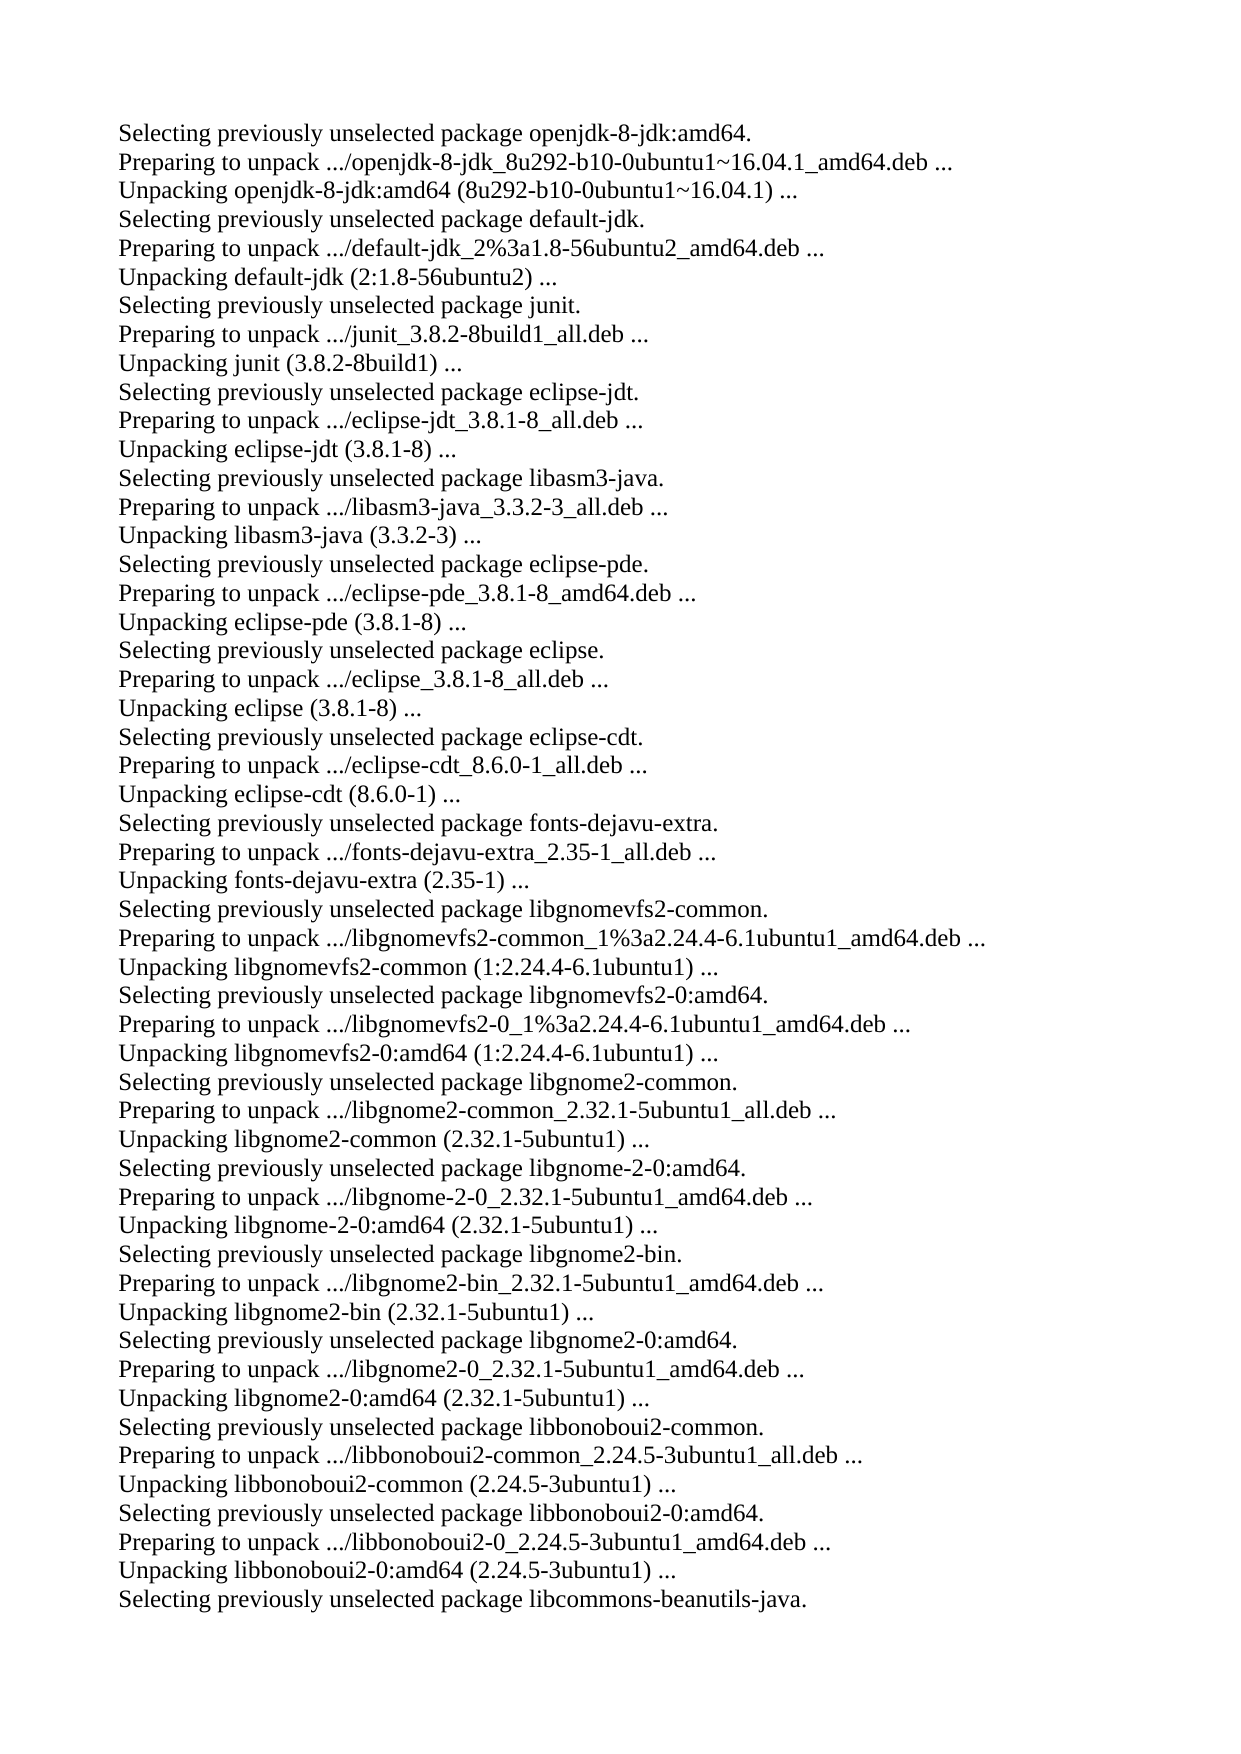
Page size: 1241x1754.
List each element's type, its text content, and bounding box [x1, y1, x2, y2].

text Selecting previously unselected package libgnomevfs2-common. [118, 894, 1122, 923]
text Unpacking junit (3.8.2-8build1) ... [118, 348, 1122, 377]
text Unpacking openjdk-8-jdk:amd64 (8u292-b10-0ubuntu1~16.04.1) ... [118, 176, 1122, 204]
text Selecting previously unselected package default-jdk. [118, 204, 1122, 233]
text Preparing to unpack .../libgnome2-bin_2.32.1-5ubuntu1_amd64.deb ... [118, 1268, 1122, 1297]
text Selecting previously unselected package libbonoboui2-common. [118, 1412, 1122, 1441]
text Selecting previously unselected package libasm3-java. [118, 463, 1122, 492]
text Preparing to unpack .../libgnome-2-0_2.32.1-5ubuntu1_amd64.deb ... [118, 1182, 1122, 1211]
text Preparing to unpack .../eclipse_3.8.1-8_all.deb ... [118, 664, 1122, 693]
text Selecting previously unselected package libbonoboui2-0:amd64. [118, 1498, 1122, 1527]
text Selecting previously unselected package eclipse. [118, 636, 1122, 664]
text Preparing to unpack .../libgnomevfs2-common_1%3a2.24.4-6.1ubuntu1_amd64.deb ... [118, 923, 1122, 952]
text Unpacking eclipse (3.8.1-8) ... [118, 693, 1122, 722]
text Unpacking eclipse-pde (3.8.1-8) ... [118, 607, 1122, 636]
text Selecting previously unselected package openjdk-8-jdk:amd64. [118, 118, 1122, 147]
text Preparing to unpack .../eclipse-pde_3.8.1-8_amd64.deb ... [118, 578, 1122, 607]
text Unpacking eclipse-jdt (3.8.1-8) ... [118, 434, 1122, 463]
text Selecting previously unselected package eclipse-pde. [118, 549, 1122, 578]
text Preparing to unpack .../libgnome2-0_2.32.1-5ubuntu1_amd64.deb ... [118, 1354, 1122, 1383]
text Selecting previously unselected package libgnome2-common. [118, 1067, 1122, 1096]
text Unpacking libgnome2-0:amd64 (2.32.1-5ubuntu1) ... [118, 1383, 1122, 1412]
text Selecting previously unselected package junit. [118, 291, 1122, 319]
text Selecting previously unselected package libgnome2-0:amd64. [118, 1326, 1122, 1354]
text Preparing to unpack .../libgnomevfs2-0_1%3a2.24.4-6.1ubuntu1_amd64.deb ... [118, 1009, 1122, 1038]
text Unpacking fonts-dejavu-extra (2.35-1) ... [118, 866, 1122, 894]
text Selecting previously unselected package libgnome-2-0:amd64. [118, 1153, 1122, 1182]
text Preparing to unpack .../libbonoboui2-0_2.24.5-3ubuntu1_amd64.deb ... [118, 1527, 1122, 1556]
text Selecting previously unselected package fonts-dejavu-extra. [118, 808, 1122, 837]
text Preparing to unpack .../libasm3-java_3.3.2-3_all.deb ... [118, 492, 1122, 521]
text Preparing to unpack .../eclipse-jdt_3.8.1-8_all.deb ... [118, 406, 1122, 434]
text Selecting previously unselected package libcommons-beanutils-java. [118, 1584, 1122, 1613]
text Preparing to unpack .../junit_3.8.2-8build1_all.deb ... [118, 319, 1122, 348]
text Unpacking libgnome2-bin (2.32.1-5ubuntu1) ... [118, 1297, 1122, 1326]
text Selecting previously unselected package libgnomevfs2-0:amd64. [118, 981, 1122, 1009]
text Unpacking libbonoboui2-common (2.24.5-3ubuntu1) ... [118, 1469, 1122, 1498]
text Preparing to unpack .../libbonoboui2-common_2.24.5-3ubuntu1_all.deb ... [118, 1441, 1122, 1469]
text Selecting previously unselected package libgnome2-bin. [118, 1239, 1122, 1268]
text Preparing to unpack .../libgnome2-common_2.32.1-5ubuntu1_all.deb ... [118, 1096, 1122, 1124]
text Unpacking libgnomevfs2-0:amd64 (1:2.24.4-6.1ubuntu1) ... [118, 1038, 1122, 1067]
text Preparing to unpack .../openjdk-8-jdk_8u292-b10-0ubuntu1~16.04.1_amd64.deb ... [118, 147, 1122, 176]
text Unpacking libgnomevfs2-common (1:2.24.4-6.1ubuntu1) ... [118, 952, 1122, 981]
text Unpacking libasm3-java (3.3.2-3) ... [118, 521, 1122, 549]
text Selecting previously unselected package eclipse-jdt. [118, 377, 1122, 406]
text Unpacking libbonoboui2-0:amd64 (2.24.5-3ubuntu1) ... [118, 1556, 1122, 1584]
text Unpacking default-jdk (2:1.8-56ubuntu2) ... [118, 262, 1122, 291]
text Unpacking libgnome2-common (2.32.1-5ubuntu1) ... [118, 1124, 1122, 1153]
text Unpacking eclipse-cdt (8.6.0-1) ... [118, 779, 1122, 808]
text Preparing to unpack .../default-jdk_2%3a1.8-56ubuntu2_amd64.deb ... [118, 233, 1122, 262]
text Selecting previously unselected package eclipse-cdt. [118, 722, 1122, 751]
text Unpacking libgnome-2-0:amd64 (2.32.1-5ubuntu1) ... [118, 1211, 1122, 1239]
text Preparing to unpack .../fonts-dejavu-extra_2.35-1_all.deb ... [118, 837, 1122, 866]
text Preparing to unpack .../eclipse-cdt_8.6.0-1_all.deb ... [118, 751, 1122, 779]
